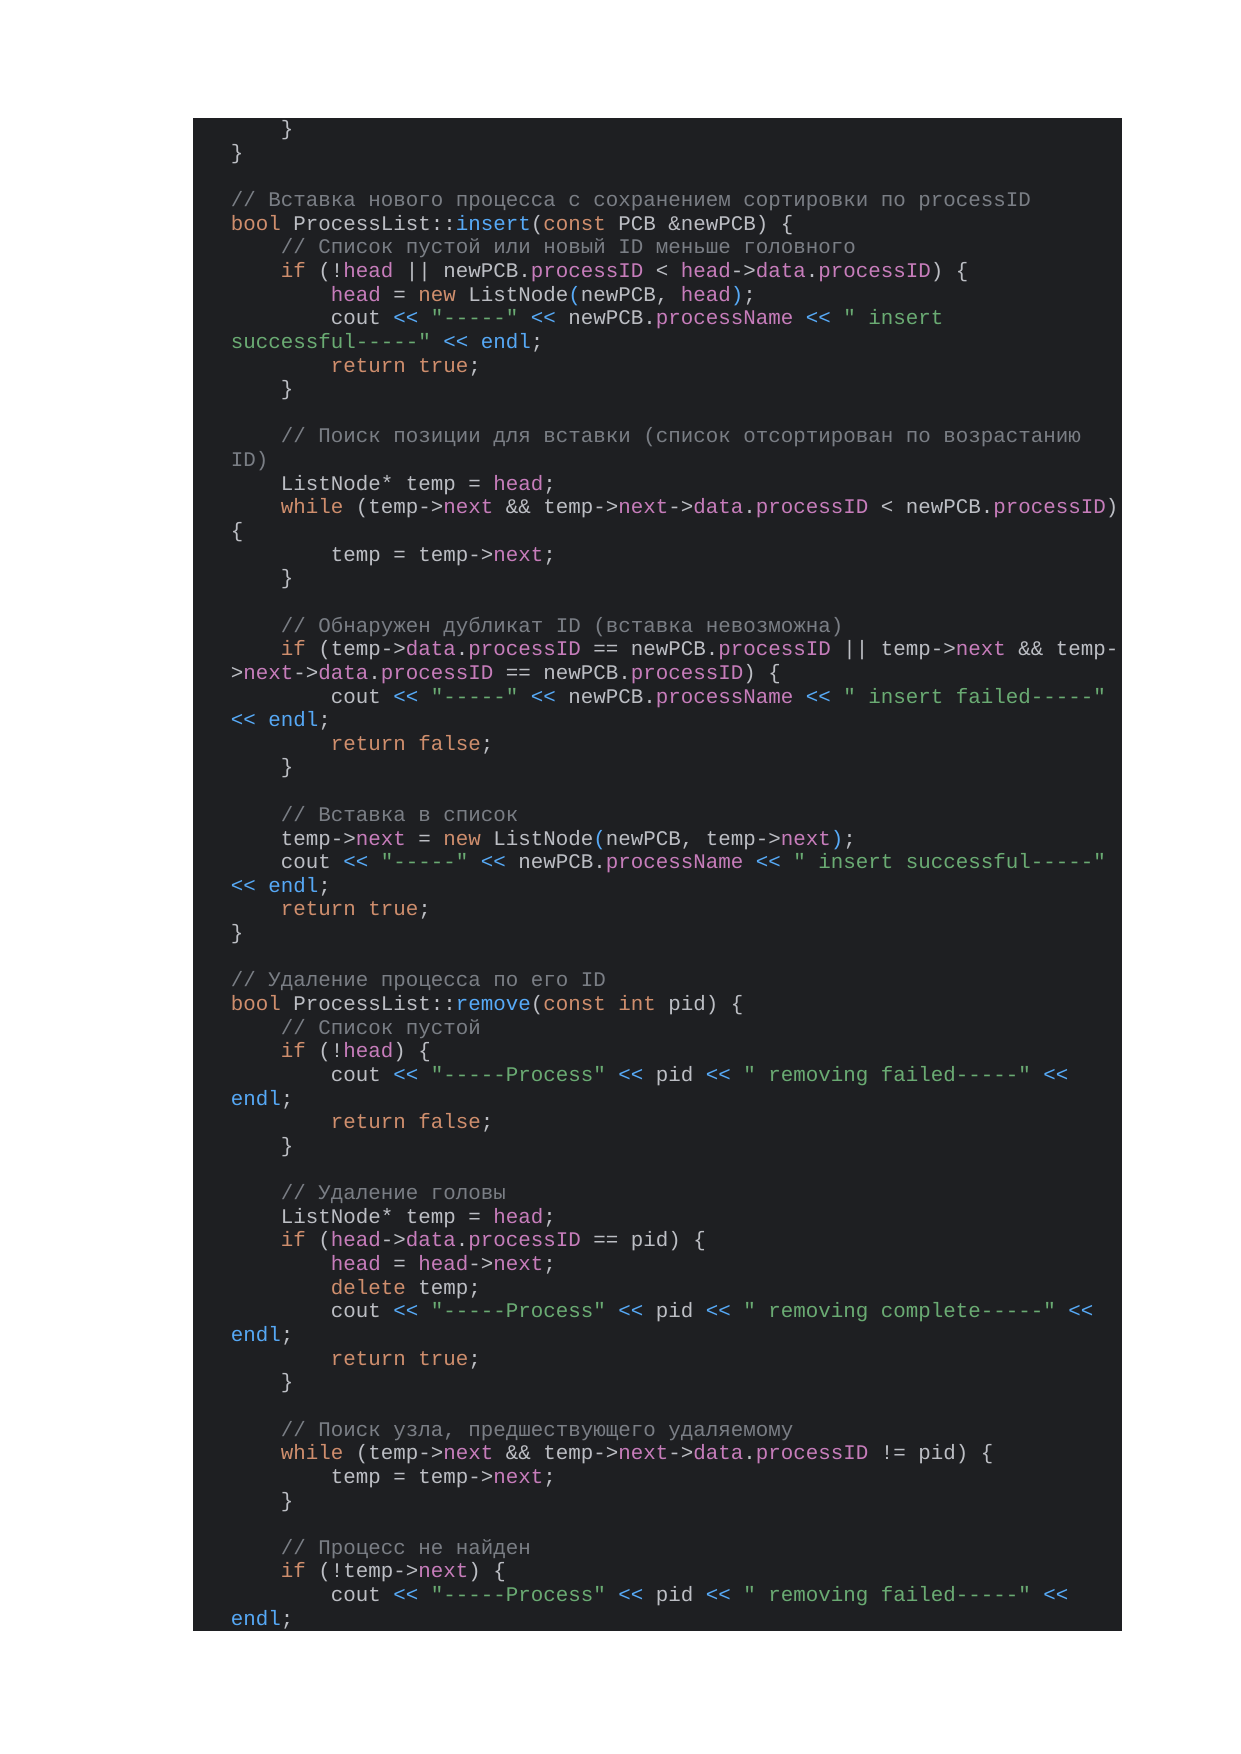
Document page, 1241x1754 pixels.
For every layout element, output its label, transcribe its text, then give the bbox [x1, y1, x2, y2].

list } } // Вставка нового процесса с сохранением сортировки по processID bool ProcessList::insert(const PCB &newPCB) { // Список пустой или новый ID меньше головного if (!head || newPCB.processID < head->data.processID) { head = new ListNode(newPCB, head); cout << "-----" << newPCB.processName << " insert successful-----" << endl; return true; } // Поиск позиции для вставки (список отсортирован по возрастанию ID) ListNode* temp = head; while (temp->next && temp->next->data.processID < newPCB.processID) { temp = temp->next; } // Обнаружен дубликат ID (вставка невозможна) if (temp->data.processID == newPCB.processID || temp->next && temp->next->data.processID == newPCB.processID) { cout << "-----" << newPCB.processName << " insert failed-----" << endl; return false; } // Вставка в список temp->next = new ListNode(newPCB, temp->next); cout << "-----" << newPCB.processName << " insert successful-----" << endl; return true; } // Удаление процесса по его ID bool ProcessList::remove(const int pid) { // Список пустой if (!head) { cout << "-----Process" << pid << " removing failed-----" << endl; return false; } // Удаление головы ListNode* temp = head; if (head->data.processID == pid) { head = head->next; delete temp; cout << "-----Process" << pid << " removing complete-----" << endl; return true; } // Поиск узла, предшествующего удаляемому while (temp->next && temp->next->data.processID != pid) { temp = temp->next; } // Процесс не найден if (!temp->next) { cout << "-----Process" << pid << " removing failed-----" << endl; [193, 118, 1122, 1631]
